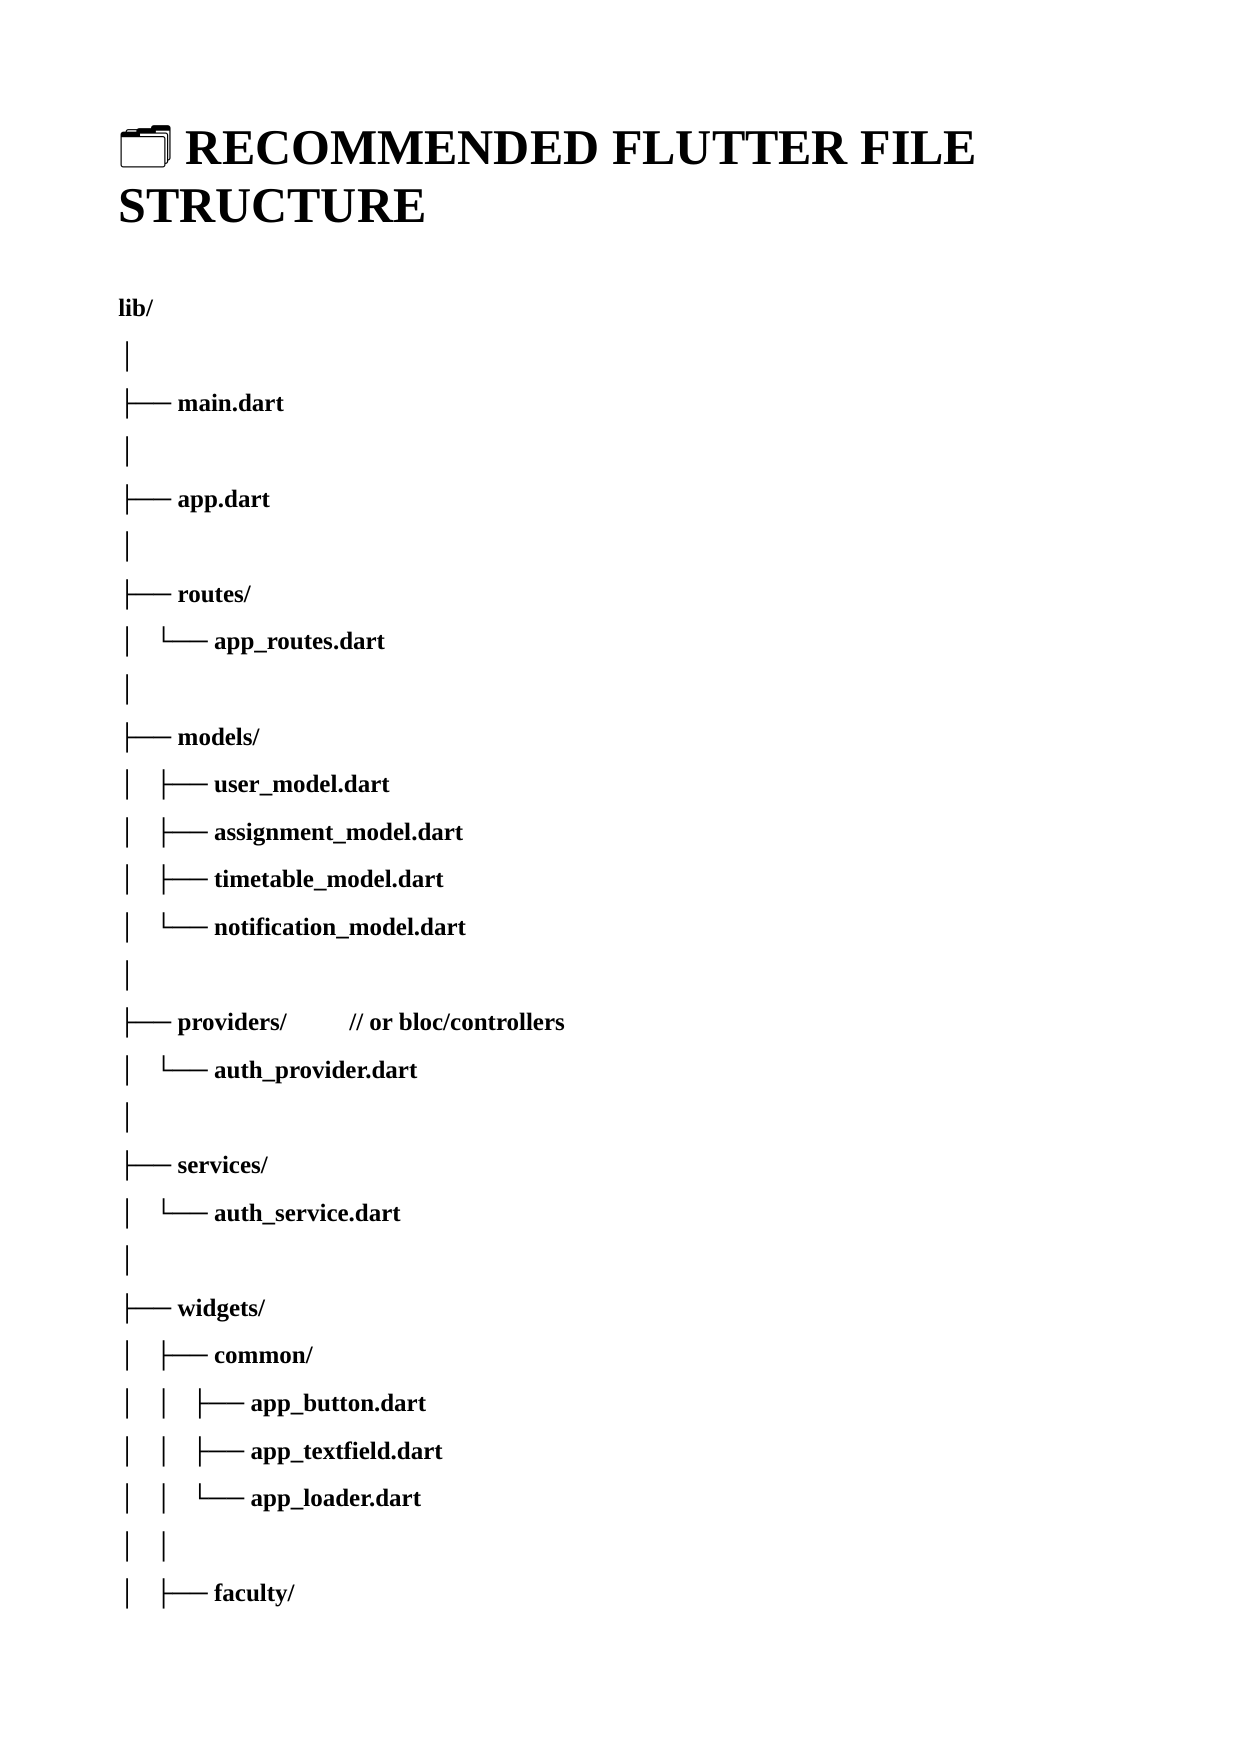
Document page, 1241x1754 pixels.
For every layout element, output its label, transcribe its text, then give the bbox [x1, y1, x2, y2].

text │ [118, 674, 126, 703]
text lib/ [118, 293, 1122, 322]
text │ [118, 531, 126, 560]
text │ └── app_routes.dart [128, 626, 1122, 655]
text │ [118, 1245, 126, 1274]
text │ ├── user_model.dart [164, 769, 1122, 798]
text │ [128, 1102, 1122, 1131]
text │ │ ├── app_textfield.dart [128, 1436, 162, 1464]
text │ ├── faculty/ [164, 1578, 1122, 1607]
text │ [118, 1102, 126, 1131]
text │ [118, 960, 126, 988]
text │ │ ├── app_button.dart [128, 1388, 162, 1417]
text │ [128, 674, 1122, 703]
text │ │ ├── app_button.dart [201, 1388, 1122, 1417]
text ├── main.dart [128, 388, 1122, 417]
text │ │ └── app_loader.dart [128, 1483, 162, 1512]
text │ [128, 436, 1122, 465]
text │ │ [118, 1531, 126, 1560]
text │ ├── assignment_model.dart [128, 817, 162, 846]
text │ ├── faculty/ [128, 1578, 162, 1607]
text │ │ └── app_loader.dart [164, 1483, 1122, 1512]
text │ [128, 341, 1122, 369]
text │ └── auth_provider.dart [128, 1055, 1122, 1084]
text ├── models/ [128, 722, 1122, 750]
text │ [128, 531, 1122, 560]
text │ ├── common/ [128, 1341, 162, 1369]
text ├── providers/ // or bloc/controllers [128, 1007, 1122, 1036]
text │ ├── user_model.dart [128, 769, 162, 798]
text │ [128, 1245, 1122, 1274]
text │ ├── timetable_model.dart [164, 864, 1122, 893]
text │ │ ├── app_textfield.dart [201, 1436, 1122, 1464]
text ├── services/ [128, 1150, 1122, 1179]
text ├── widgets/ [128, 1293, 1122, 1322]
text │ └── auth_service.dart [128, 1198, 1122, 1226]
text │ │ [164, 1531, 1122, 1560]
text ├── routes/ [118, 579, 126, 608]
text │ [118, 436, 126, 465]
text │ ├── assignment_model.dart [164, 817, 1122, 846]
text │ └── notification_model.dart [128, 912, 1122, 941]
text │ ├── timetable_model.dart [128, 864, 162, 893]
text ├── models/ [118, 722, 126, 750]
text │ ├── common/ [164, 1341, 1122, 1369]
text │ │ [128, 1531, 162, 1560]
text │ [118, 341, 126, 369]
text │ │ ├── app_button.dart [164, 1388, 199, 1417]
text ├── routes/ [128, 579, 1122, 608]
text │ [128, 960, 1122, 988]
text │ │ ├── app_textfield.dart [164, 1436, 199, 1464]
text ├── app.dart [128, 484, 1122, 512]
subtitle 🗂️ RECOMMENDED FLUTTER FILE STRUCTURE [118, 118, 1122, 233]
